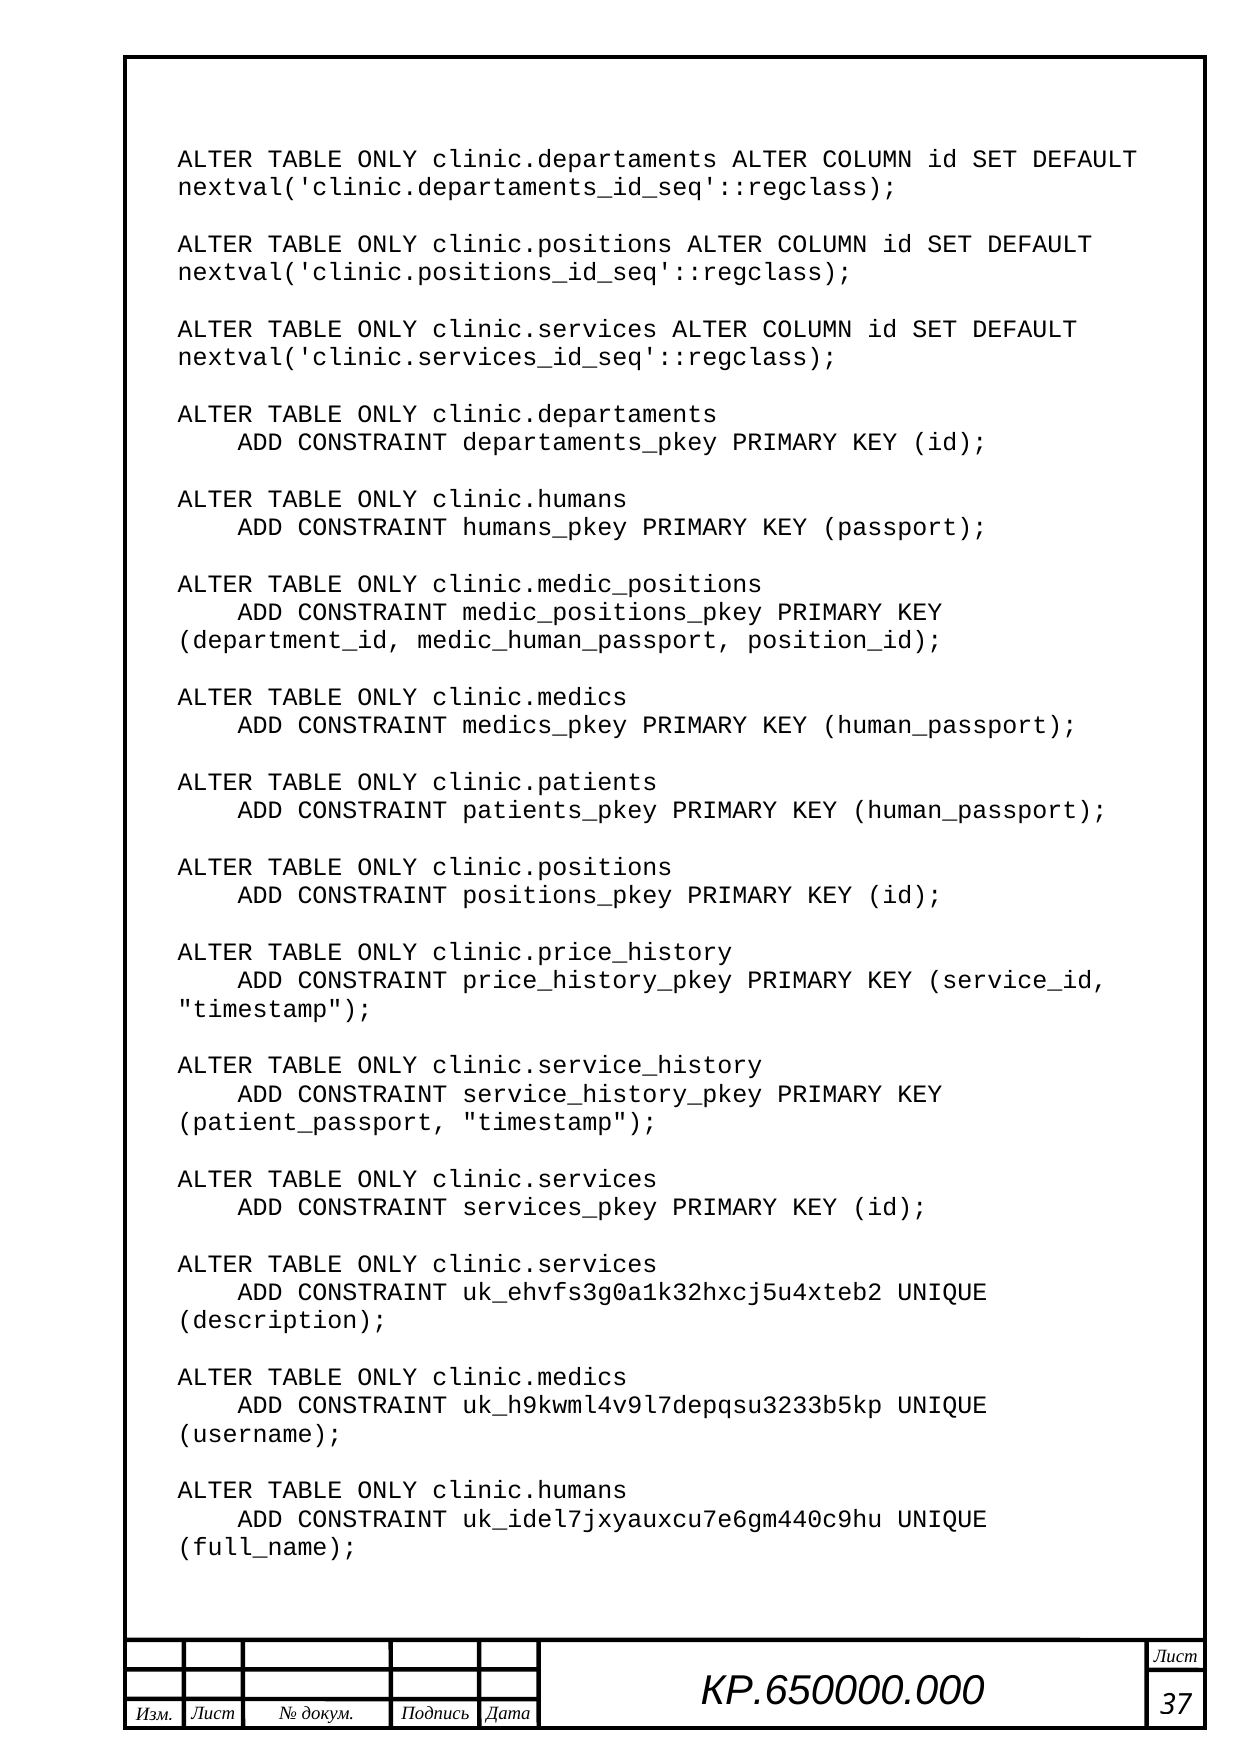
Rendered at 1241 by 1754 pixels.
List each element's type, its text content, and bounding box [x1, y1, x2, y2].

text ADD CONSTRAINT departaments_pkey PRIMARY KEY (id); [177, 430, 1152, 458]
text ALTER TABLE ONLY clinic.service_history [177, 1053, 1152, 1081]
text ADD CONSTRAINT positions_pkey PRIMARY KEY (id); [177, 883, 1152, 911]
text ALTER TABLE ONLY clinic.medic_positions [177, 571, 1152, 600]
text ADD CONSTRAINT humans_pkey PRIMARY KEY (passport); [177, 515, 1152, 543]
text ADD CONSTRAINT service_history_pkey PRIMARY KEY (patient_passport, "timestamp"); [177, 1081, 1152, 1138]
text ALTER TABLE ONLY clinic.humans [177, 1478, 1152, 1506]
text ADD CONSTRAINT services_pkey PRIMARY KEY (id); [177, 1195, 1152, 1223]
text ADD CONSTRAINT uk_h9kwml4v9l7depqsu3233b5kp UNIQUE (username); [177, 1393, 1152, 1450]
text ADD CONSTRAINT price_history_pkey PRIMARY KEY (service_id, "timestamp"); [177, 968, 1152, 1025]
text ALTER TABLE ONLY clinic.departaments [177, 401, 1152, 430]
text ALTER TABLE ONLY clinic.patients [177, 770, 1152, 798]
text ADD CONSTRAINT uk_ehvfs3g0a1k32hxcj5u4xteb2 UNIQUE (description); [177, 1280, 1152, 1336]
text ALTER TABLE ONLY clinic.medics [177, 685, 1152, 713]
text ALTER TABLE ONLY clinic.positions ALTER COLUMN id SET DEFAULT nextval('clinic.positions_id_seq'::regclass); [177, 231, 1152, 288]
text ALTER TABLE ONLY clinic.departaments ALTER COLUMN id SET DEFAULT nextval('clinic.departaments_id_seq'::regclass); [177, 146, 1152, 203]
text ALTER TABLE ONLY clinic.price_history [177, 940, 1152, 968]
text ADD CONSTRAINT medics_pkey PRIMARY KEY (human_passport); [177, 713, 1152, 741]
text ADD CONSTRAINT medic_positions_pkey PRIMARY KEY (department_id, medic_human_passport, position_id); [177, 600, 1152, 656]
text ADD CONSTRAINT patients_pkey PRIMARY KEY (human_passport); [177, 798, 1152, 826]
text ALTER TABLE ONLY clinic.services ALTER COLUMN id SET DEFAULT nextval('clinic.services_id_seq'::regclass); [177, 316, 1152, 373]
text ADD CONSTRAINT uk_idel7jxyauxcu7e6gm440c9hu UNIQUE (full_name); [177, 1506, 1152, 1563]
text ALTER TABLE ONLY clinic.medics [177, 1365, 1152, 1393]
text ALTER TABLE ONLY clinic.services [177, 1251, 1152, 1280]
text ALTER TABLE ONLY clinic.positions [177, 855, 1152, 883]
text ALTER TABLE ONLY clinic.services [177, 1166, 1152, 1195]
text ALTER TABLE ONLY clinic.humans [177, 486, 1152, 515]
